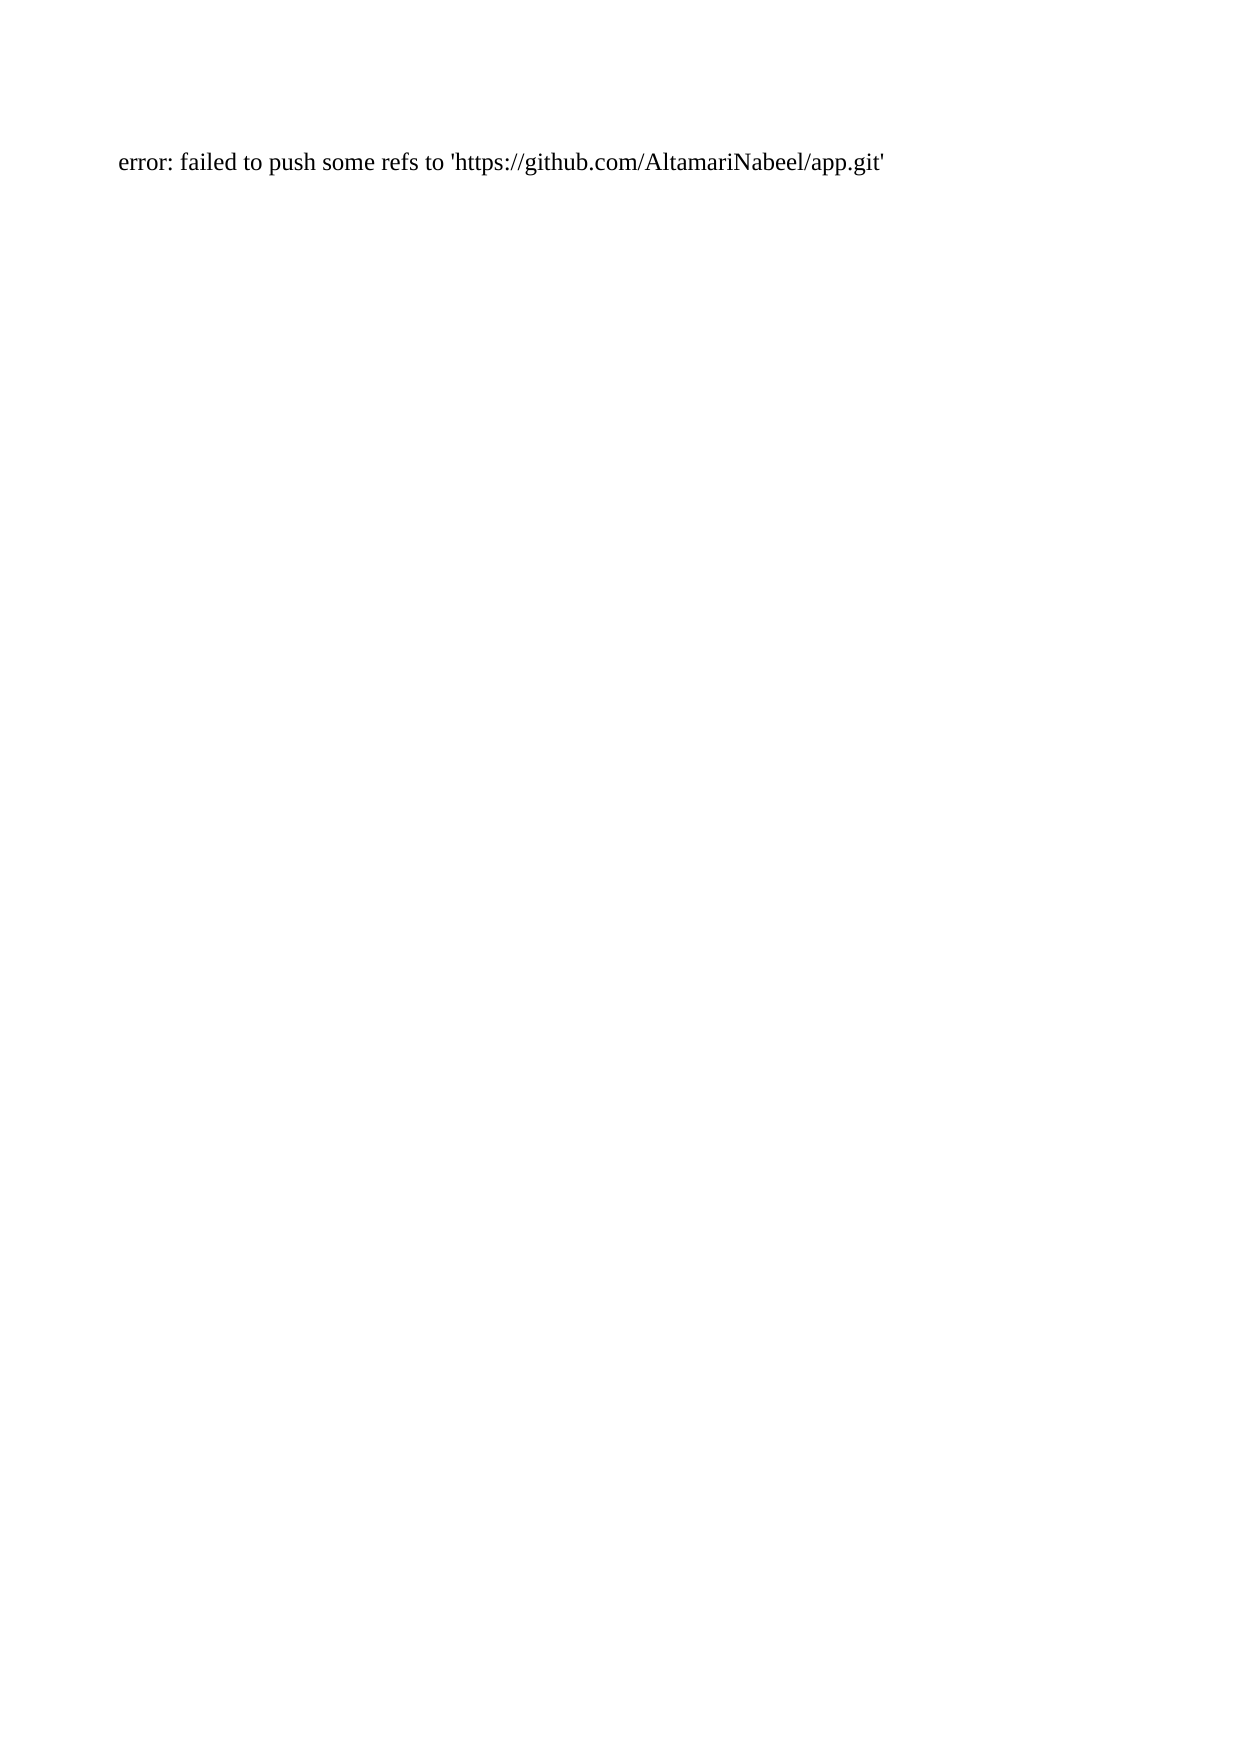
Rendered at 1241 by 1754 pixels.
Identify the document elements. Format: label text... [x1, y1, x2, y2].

text error: failed to push some refs to 'https://github.com/AltamariNabeel/app.git' [118, 147, 1122, 176]
